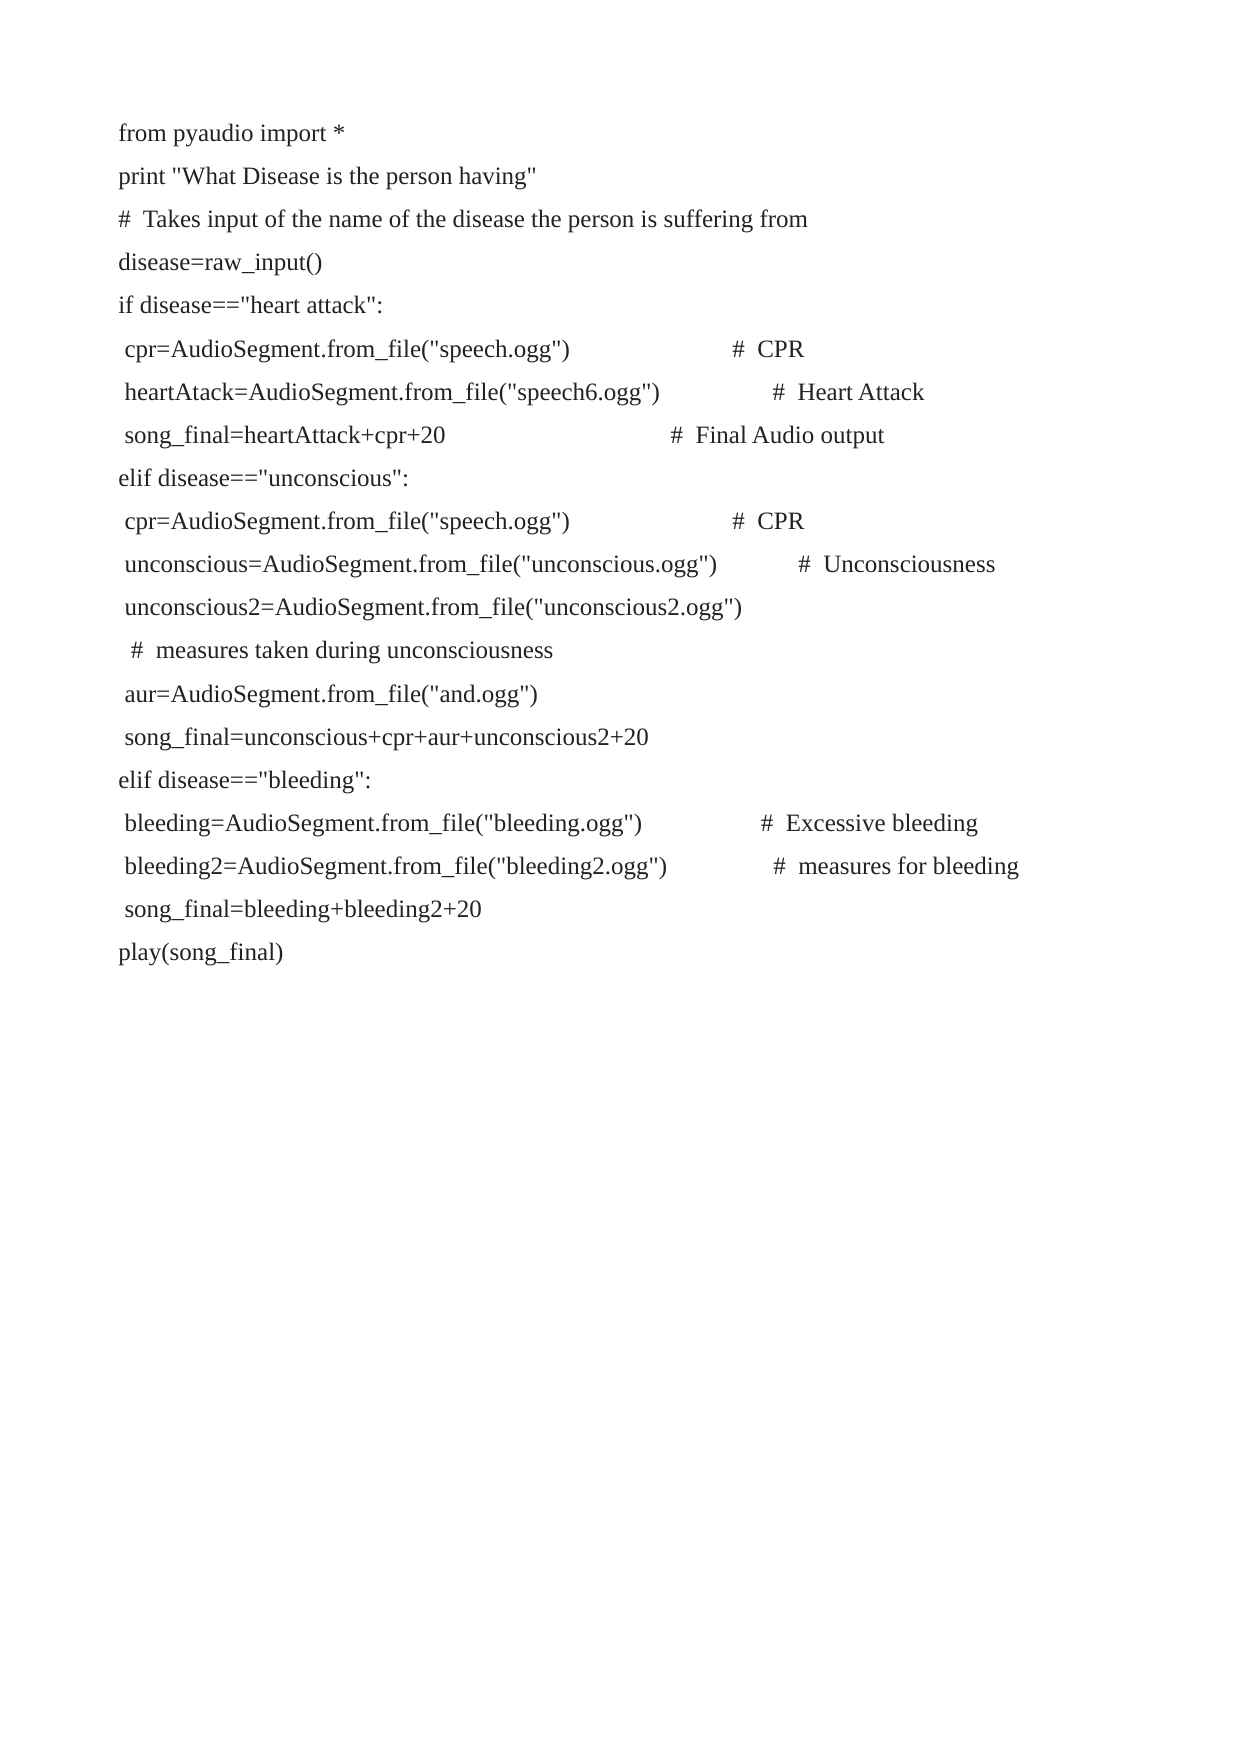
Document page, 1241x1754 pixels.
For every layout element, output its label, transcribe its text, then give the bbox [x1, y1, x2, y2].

text if disease=="heart attack": [118, 291, 1122, 319]
text song_final=heartAttack+cpr+20 # Final Audio output [118, 420, 1122, 449]
text bleeding2=AudioSegment.from_file("bleeding2.ogg") # measures for bleeding [118, 851, 1122, 880]
text play(song_final) [118, 937, 1122, 966]
text # Takes input of the name of the disease the person is suffering from [118, 204, 1122, 233]
text song_final=bleeding+bleeding2+20 [118, 894, 1122, 923]
text print "What Disease is the person having" [118, 161, 1122, 190]
text from pyaudio import * [118, 118, 1122, 147]
text # measures taken during unconsciousness [118, 636, 1122, 664]
text elif disease=="bleeding": [118, 765, 1122, 794]
text unconscious=AudioSegment.from_file("unconscious.ogg") # Unconsciousness [118, 549, 1122, 578]
text heartAtack=AudioSegment.from_file("speech6.ogg") # Heart Attack [118, 377, 1122, 406]
text elif disease=="unconscious": [118, 463, 1122, 492]
text aur=AudioSegment.from_file("and.ogg") [118, 679, 1122, 707]
text disease=raw_input() [118, 247, 1122, 276]
text cpr=AudioSegment.from_file("speech.ogg") # CPR [118, 506, 1122, 535]
text unconscious2=AudioSegment.from_file("unconscious2.ogg") [118, 592, 1122, 621]
text cpr=AudioSegment.from_file("speech.ogg") # CPR [118, 334, 1122, 362]
text song_final=unconscious+cpr+aur+unconscious2+20 [118, 722, 1122, 751]
text bleeding=AudioSegment.from_file("bleeding.ogg") # Excessive bleeding [118, 808, 1122, 837]
